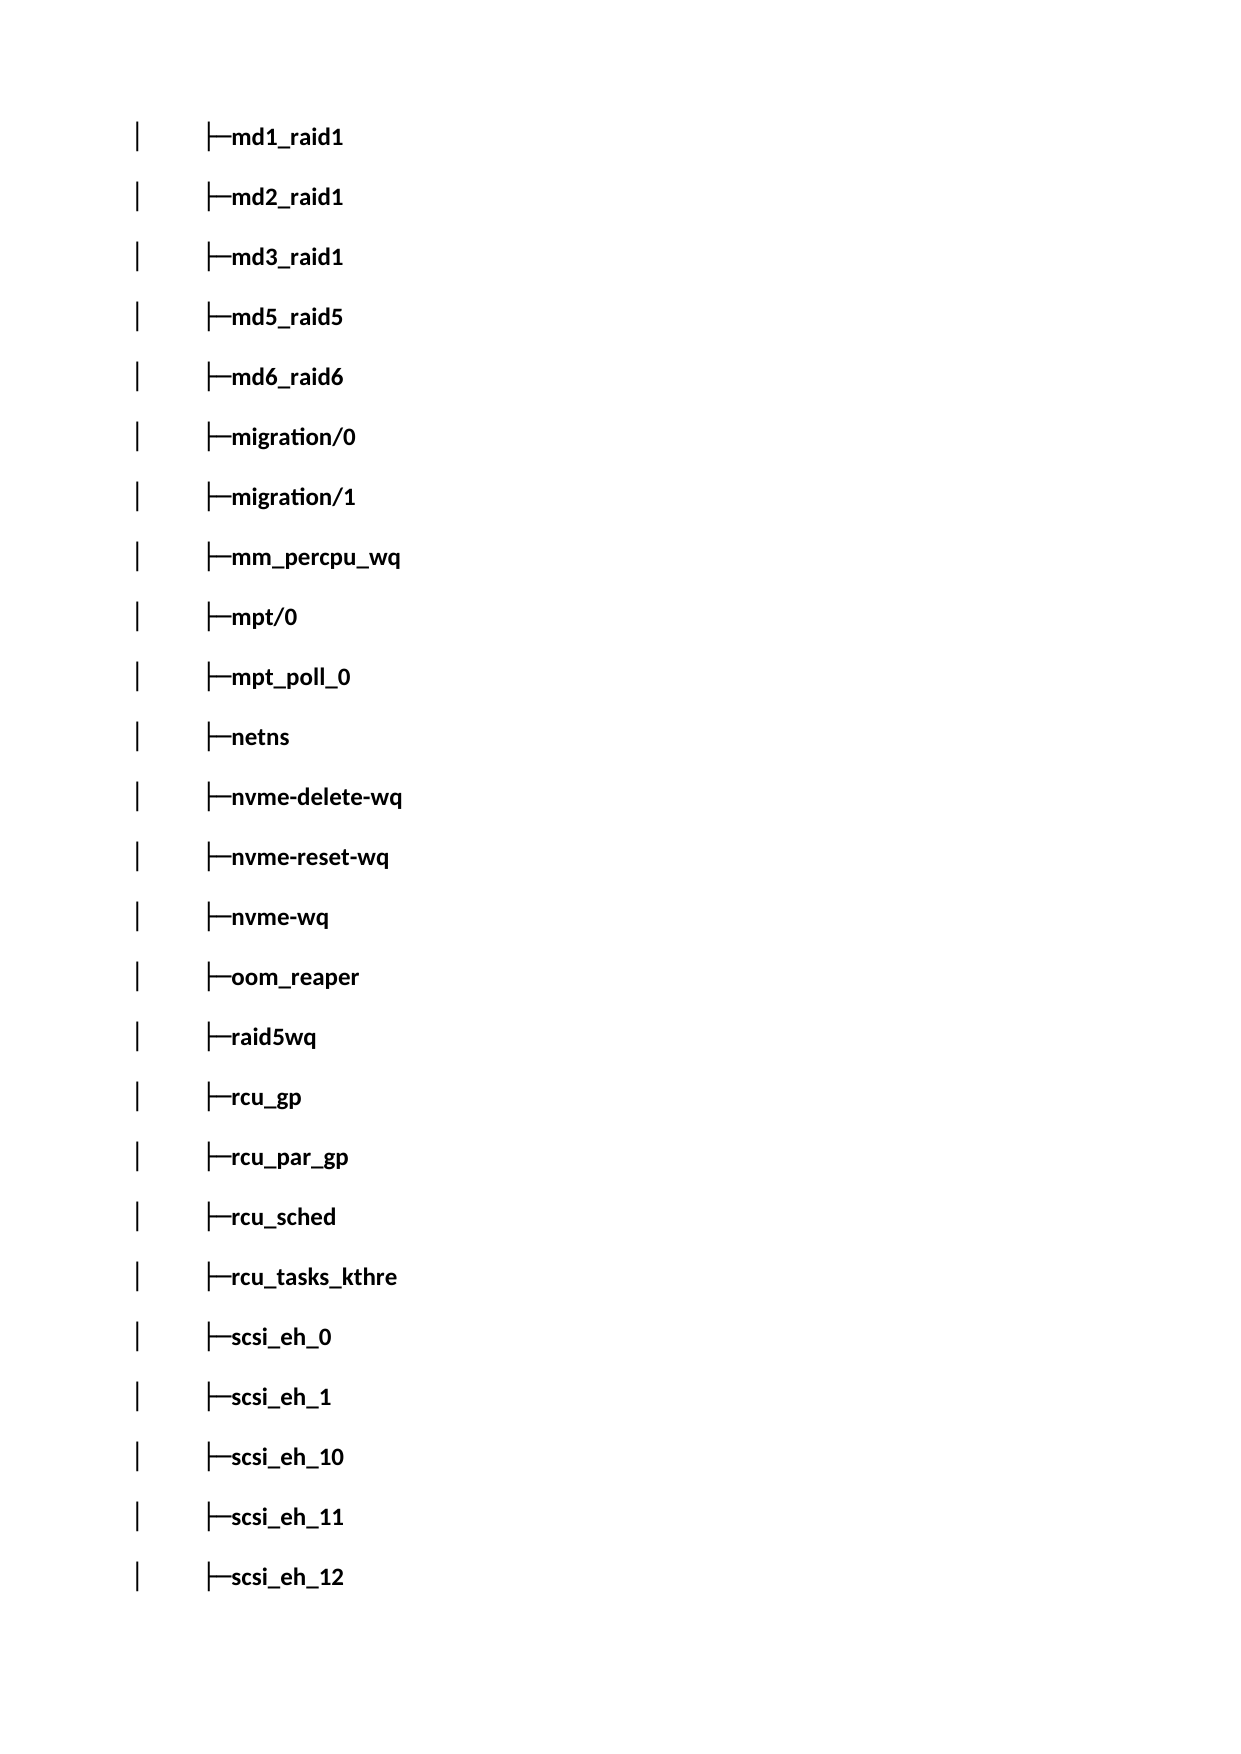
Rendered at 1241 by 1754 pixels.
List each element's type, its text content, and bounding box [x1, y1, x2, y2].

text │ ├─md2_raid1 [118, 178, 1122, 212]
text │ ├─migration/0 [118, 418, 1122, 452]
text │ ├─mpt_poll_0 [118, 658, 1122, 692]
text │ ├─mpt/0 [118, 598, 1122, 632]
text │ ├─md5_raid5 [118, 298, 1122, 332]
text │ ├─netns [118, 718, 1122, 752]
text │ ├─scsi_eh_1 [118, 1378, 1122, 1412]
text │ ├─nvme-delete-wq [118, 778, 1122, 812]
text │ ├─raid5wq [118, 1018, 1122, 1052]
text │ ├─rcu_gp [118, 1078, 1122, 1112]
text │ ├─rcu_tasks_kthre [118, 1258, 1122, 1292]
text │ ├─oom_reaper [118, 958, 1122, 992]
text │ ├─md1_raid1 [118, 118, 1122, 152]
text │ ├─scsi_eh_0 [118, 1318, 1122, 1352]
text │ ├─rcu_par_gp [118, 1138, 1122, 1172]
text │ ├─mm_percpu_wq [118, 538, 1122, 572]
text │ ├─scsi_eh_10 [118, 1438, 1122, 1472]
text │ ├─scsi_eh_12 [118, 1558, 1122, 1592]
text │ ├─md3_raid1 [118, 238, 1122, 272]
text │ ├─rcu_sched [118, 1198, 1122, 1232]
text │ ├─nvme-reset-wq [118, 838, 1122, 872]
text │ ├─scsi_eh_11 [118, 1498, 1122, 1532]
text │ ├─migration/1 [118, 478, 1122, 512]
text │ ├─nvme-wq [118, 898, 1122, 932]
text │ ├─md6_raid6 [118, 358, 1122, 392]
